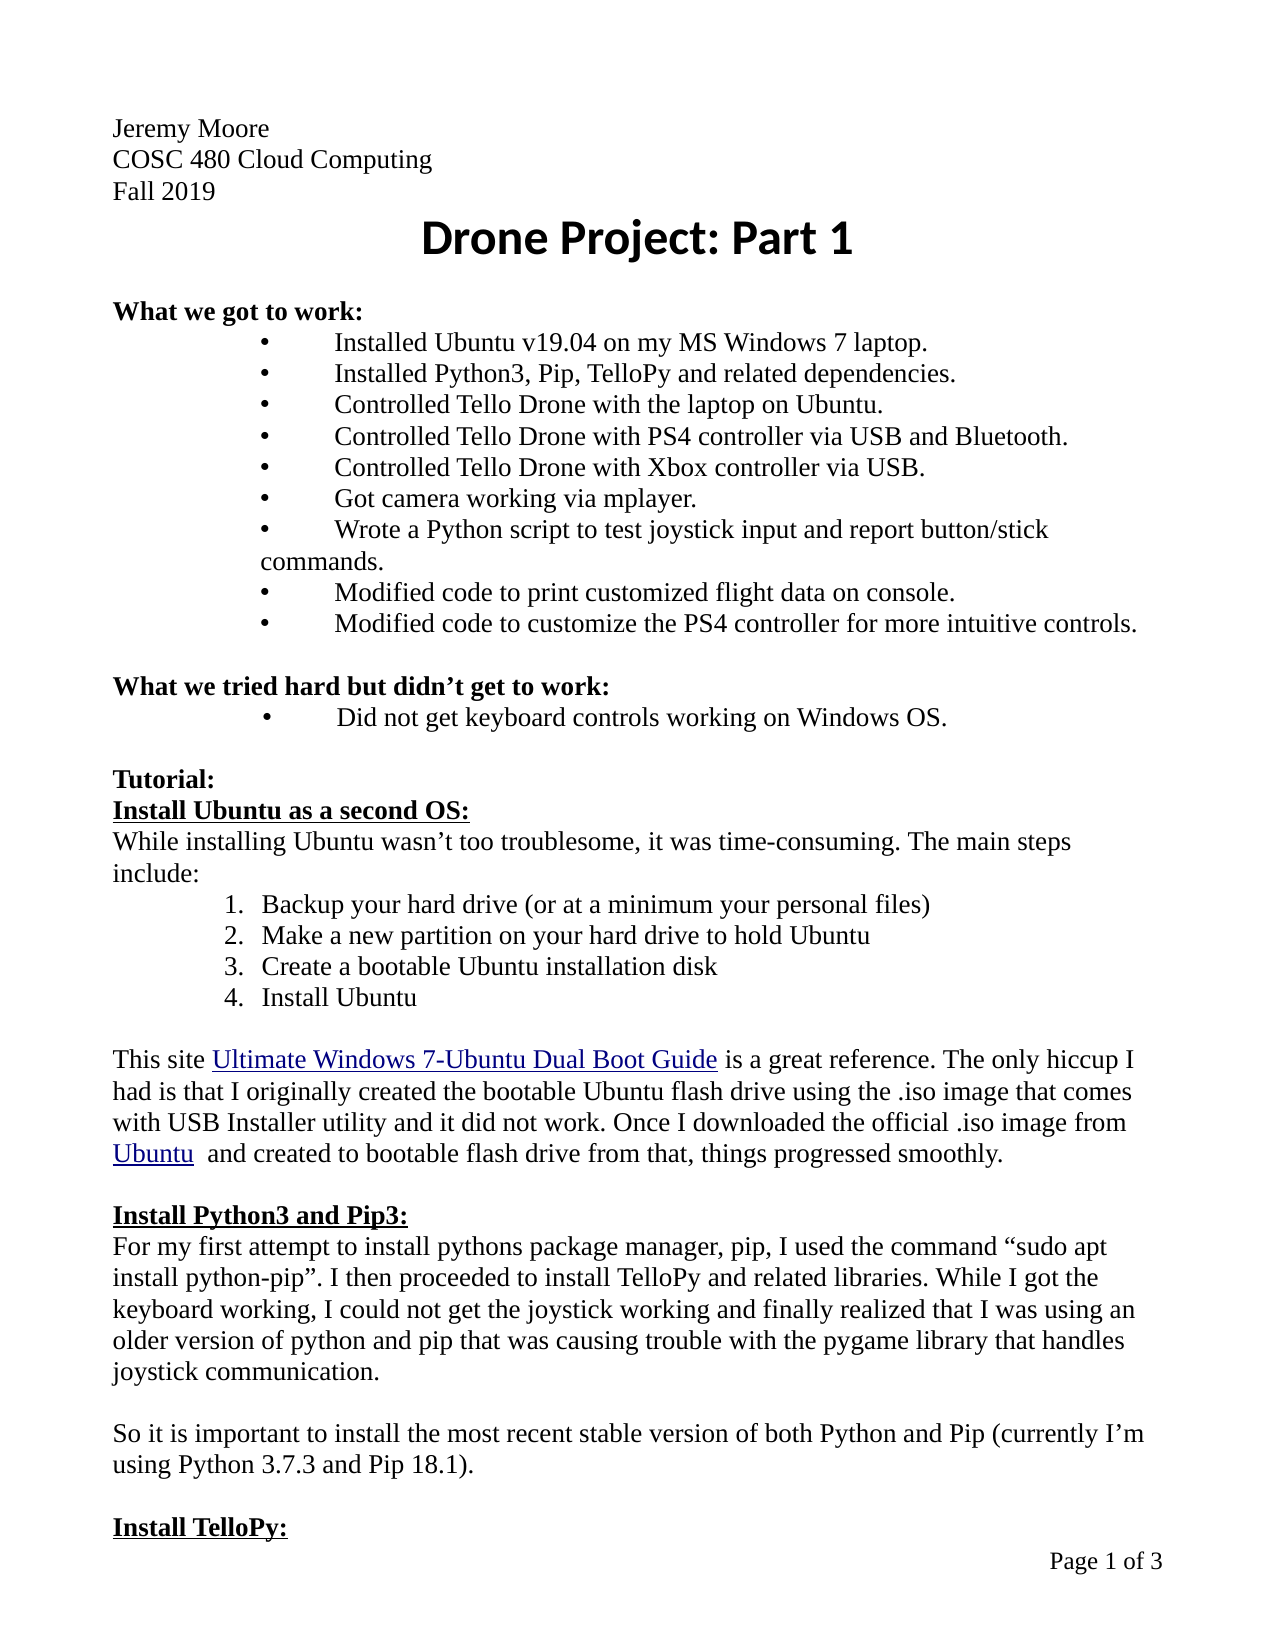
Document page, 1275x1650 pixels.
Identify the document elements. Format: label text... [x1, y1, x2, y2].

list Controlled Tello Drone with the laptop on Ubuntu. [260, 389, 1162, 420]
text While installing Ubuntu wasn’t too troublesome, it was time-consuming. The main steps include: [112, 826, 1162, 888]
text What we got to work: [112, 295, 1162, 326]
text So it is important to install the most recent stable version of both Python and Pip (currently I’m using Python 3.7.3 and Pip 18.1). [112, 1417, 1162, 1479]
text Tutorial: [112, 763, 1162, 794]
text Install TelloPy: [112, 1511, 1162, 1542]
list Installed Python3, Pip, TelloPy and related dependencies. [260, 357, 1162, 389]
text Drone Project: Part 1 [112, 206, 1162, 267]
text This site Ultimate Windows 7-Ubuntu Dual Boot Guide is a great reference. The only hiccup I had is that I originally created the bootable Ubuntu flash drive using the .iso image that comes with USB Installer utility and it did not work. Once I downloaded the official .iso image from Ubuntu and created to bootable flash drive from that, things progressed smoothly. [112, 1043, 1162, 1168]
list Install Ubuntu [224, 981, 1162, 1012]
list Modified code to customize the PS4 controller for more intuitive controls. [260, 607, 1162, 638]
list Modified code to print customized flight data on console. [260, 576, 1162, 607]
list Got camera working via mplayer. [260, 482, 1162, 514]
text Install Ubuntu as a second OS: [112, 794, 1162, 826]
list Wrote a Python script to test joystick input and report button/stick commands. [260, 514, 1162, 576]
list Did not get keyboard controls working on Windows OS. [262, 701, 1162, 732]
list Make a new partition on your hard drive to hold Ubuntu [224, 919, 1162, 950]
list Create a bootable Ubuntu installation disk [224, 950, 1162, 981]
list Controlled Tello Drone with PS4 controller via USB and Bluetooth. [260, 420, 1162, 451]
list Installed Ubuntu v19.04 on my MS Windows 7 laptop. [260, 326, 1162, 357]
text For my first attempt to install pythons package manager, pip, I used the command “sudo apt install python-pip”. I then proceeded to install TelloPy and related libraries. While I got the keyboard working, I could not get the joystick working and finally realized that I was using an older version of python and pip that was causing trouble with the pygame library that handles joystick communication. [112, 1230, 1162, 1386]
text Install Python3 and Pip3: [112, 1199, 1162, 1230]
text What we tried hard but didn’t get to work: [112, 670, 1162, 701]
list Controlled Tello Drone with Xbox controller via USB. [260, 451, 1162, 482]
list Backup your hard drive (or at a minimum your personal files) [224, 888, 1162, 919]
